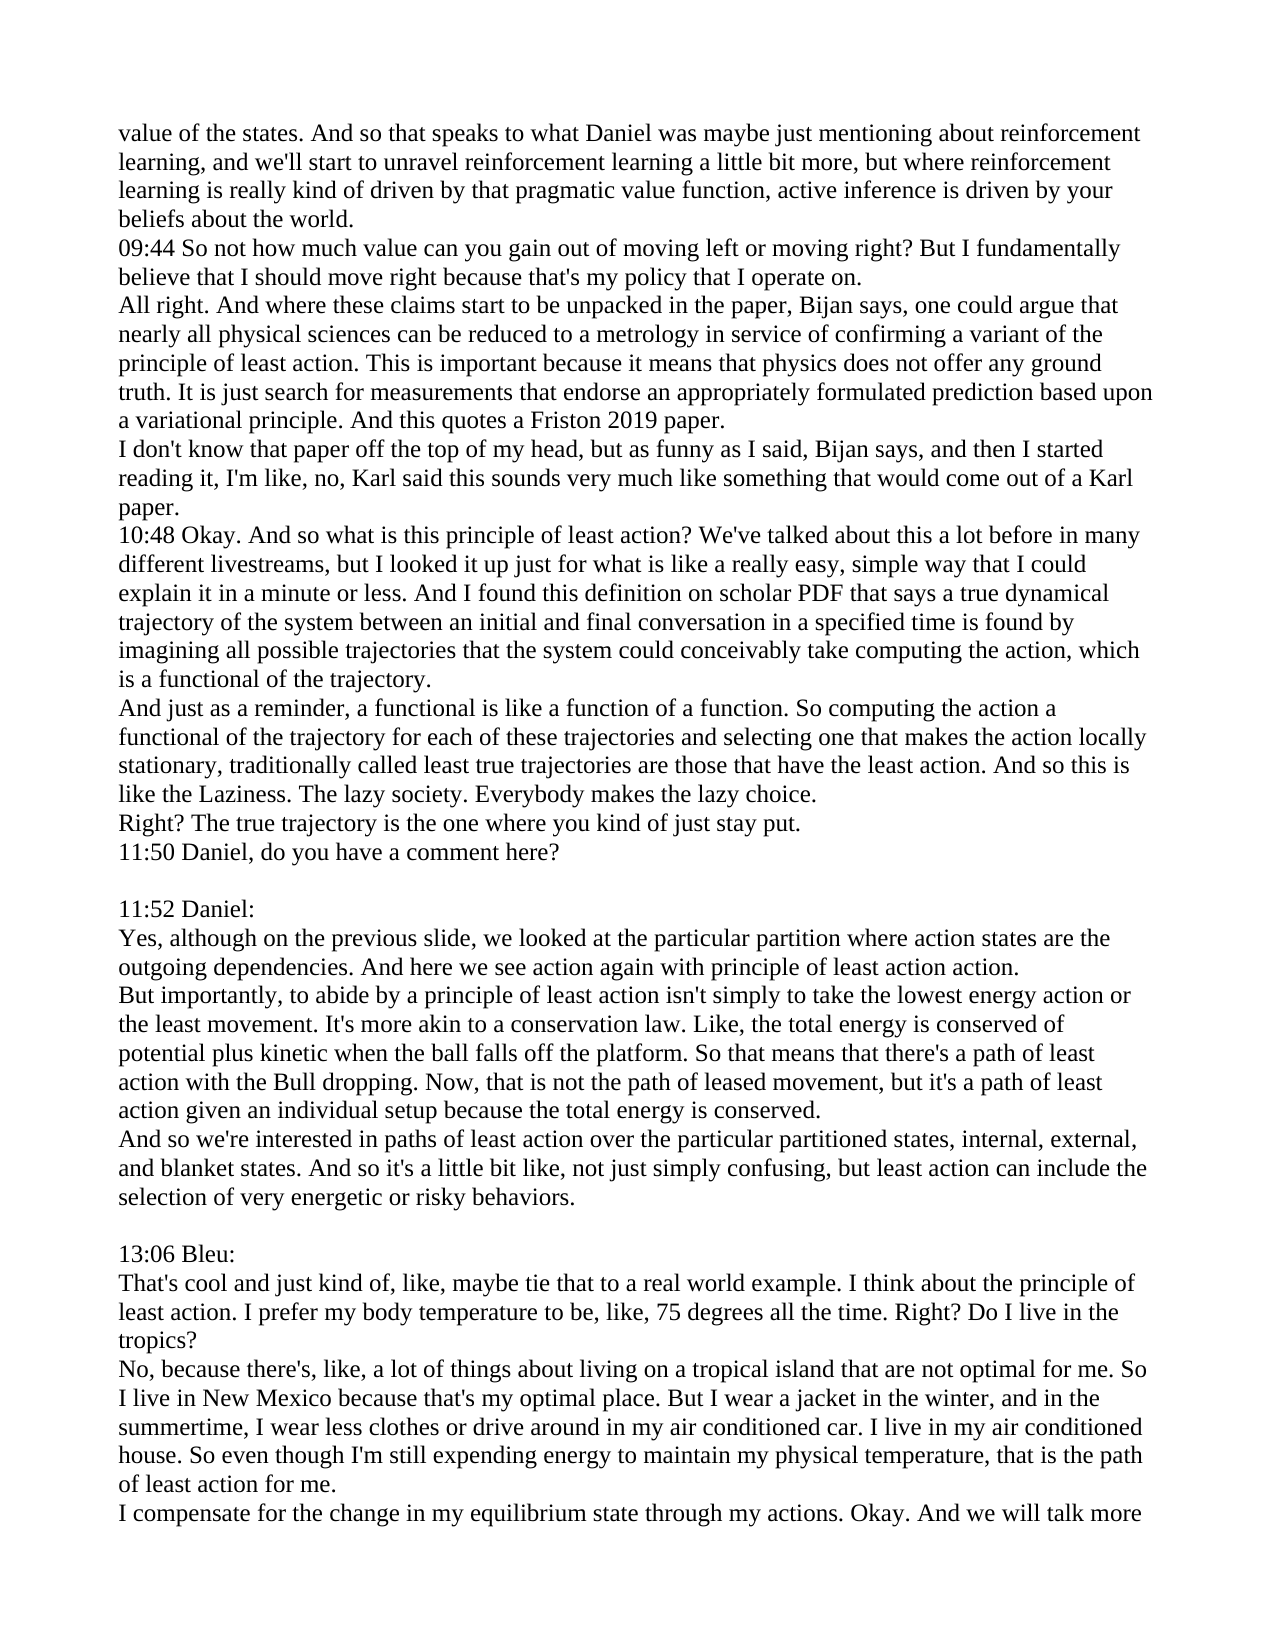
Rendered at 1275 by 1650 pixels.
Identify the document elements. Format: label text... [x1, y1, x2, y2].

text 10:48 Okay. And so what is this principle of least action? We've talked about this a lot before in many different livestreams, but I looked it up just for what is like a really easy, simple way that I could explain it in a minute or less. And I found this definition on scholar PDF that says a true dynamical trajectory of the system between an initial and final conversation in a specified time is found by imagining all possible trajectories that the system could conceivably take computing the action, which is a functional of the trajectory. [118, 521, 1157, 693]
text I don't know that paper off the top of my head, but as funny as I said, Bijan says, and then I started reading it, I'm like, no, Karl said this sounds very much like something that would come out of a Karl paper. [118, 434, 1157, 521]
text 11:52 Daniel: [118, 894, 1157, 923]
text Right? The true trajectory is the one where you kind of just stay put. [118, 808, 1157, 837]
text 09:44 So not how much value can you gain out of moving left or moving right? But I fundamentally believe that I should move right because that's my policy that I operate on. [118, 233, 1157, 291]
text And so we're interested in paths of least action over the particular partitioned states, internal, external, and blanket states. And so it's a little bit like, not just simply confusing, but least action can include the selection of very energetic or risky behaviors. [118, 1124, 1157, 1211]
text No, because there's, like, a lot of things about living on a tropical island that are not optimal for me. So I live in New Mexico because that's my optimal place. But I wear a jacket in the winter, and in the summertime, I wear less clothes or drive around in my air conditioned car. I live in my air conditioned house. So even though I'm still expending energy to maintain my physical temperature, that is the path of least action for me. [118, 1354, 1157, 1498]
text value of the states. And so that speaks to what Daniel was maybe just mentioning about reinforcement learning, and we'll start to unravel reinforcement learning a little bit more, but where reinforcement learning is really kind of driven by that pragmatic value function, active inference is driven by your beliefs about the world. [118, 118, 1157, 233]
text But importantly, to abide by a principle of least action isn't simply to take the lowest energy action or the least movement. It's more akin to a conservation law. Like, the total energy is conserved of potential plus kinetic when the ball falls off the platform. So that means that there's a path of least action with the Bull dropping. Now, that is not the path of leased movement, but it's a path of least action given an individual setup because the total energy is conserved. [118, 981, 1157, 1124]
text I compensate for the change in my equilibrium state through my actions. Okay. And we will talk more [118, 1498, 1157, 1527]
text 13:06 Bleu: [118, 1239, 1157, 1268]
text All right. And where these claims start to be unpacked in the paper, Bijan says, one could argue that nearly all physical sciences can be reduced to a metrology in service of confirming a variant of the principle of least action. This is important because it means that physics does not offer any ground truth. It is just search for measurements that endorse an appropriately formulated prediction based upon a variational principle. And this quotes a Friston 2019 paper. [118, 291, 1157, 434]
text That's cool and just kind of, like, maybe tie that to a real world example. I think about the principle of least action. I prefer my body temperature to be, like, 75 degrees all the time. Right? Do I live in the tropics? [118, 1268, 1157, 1354]
text 11:50 Daniel, do you have a comment here? [118, 837, 1157, 866]
text And just as a reminder, a functional is like a function of a function. So computing the action a functional of the trajectory for each of these trajectories and selecting one that makes the action locally stationary, traditionally called least true trajectories are those that have the least action. And so this is like the Laziness. The lazy society. Everybody makes the lazy choice. [118, 693, 1157, 808]
text Yes, although on the previous slide, we looked at the particular partition where action states are the outgoing dependencies. And here we see action again with principle of least action action. [118, 923, 1157, 981]
